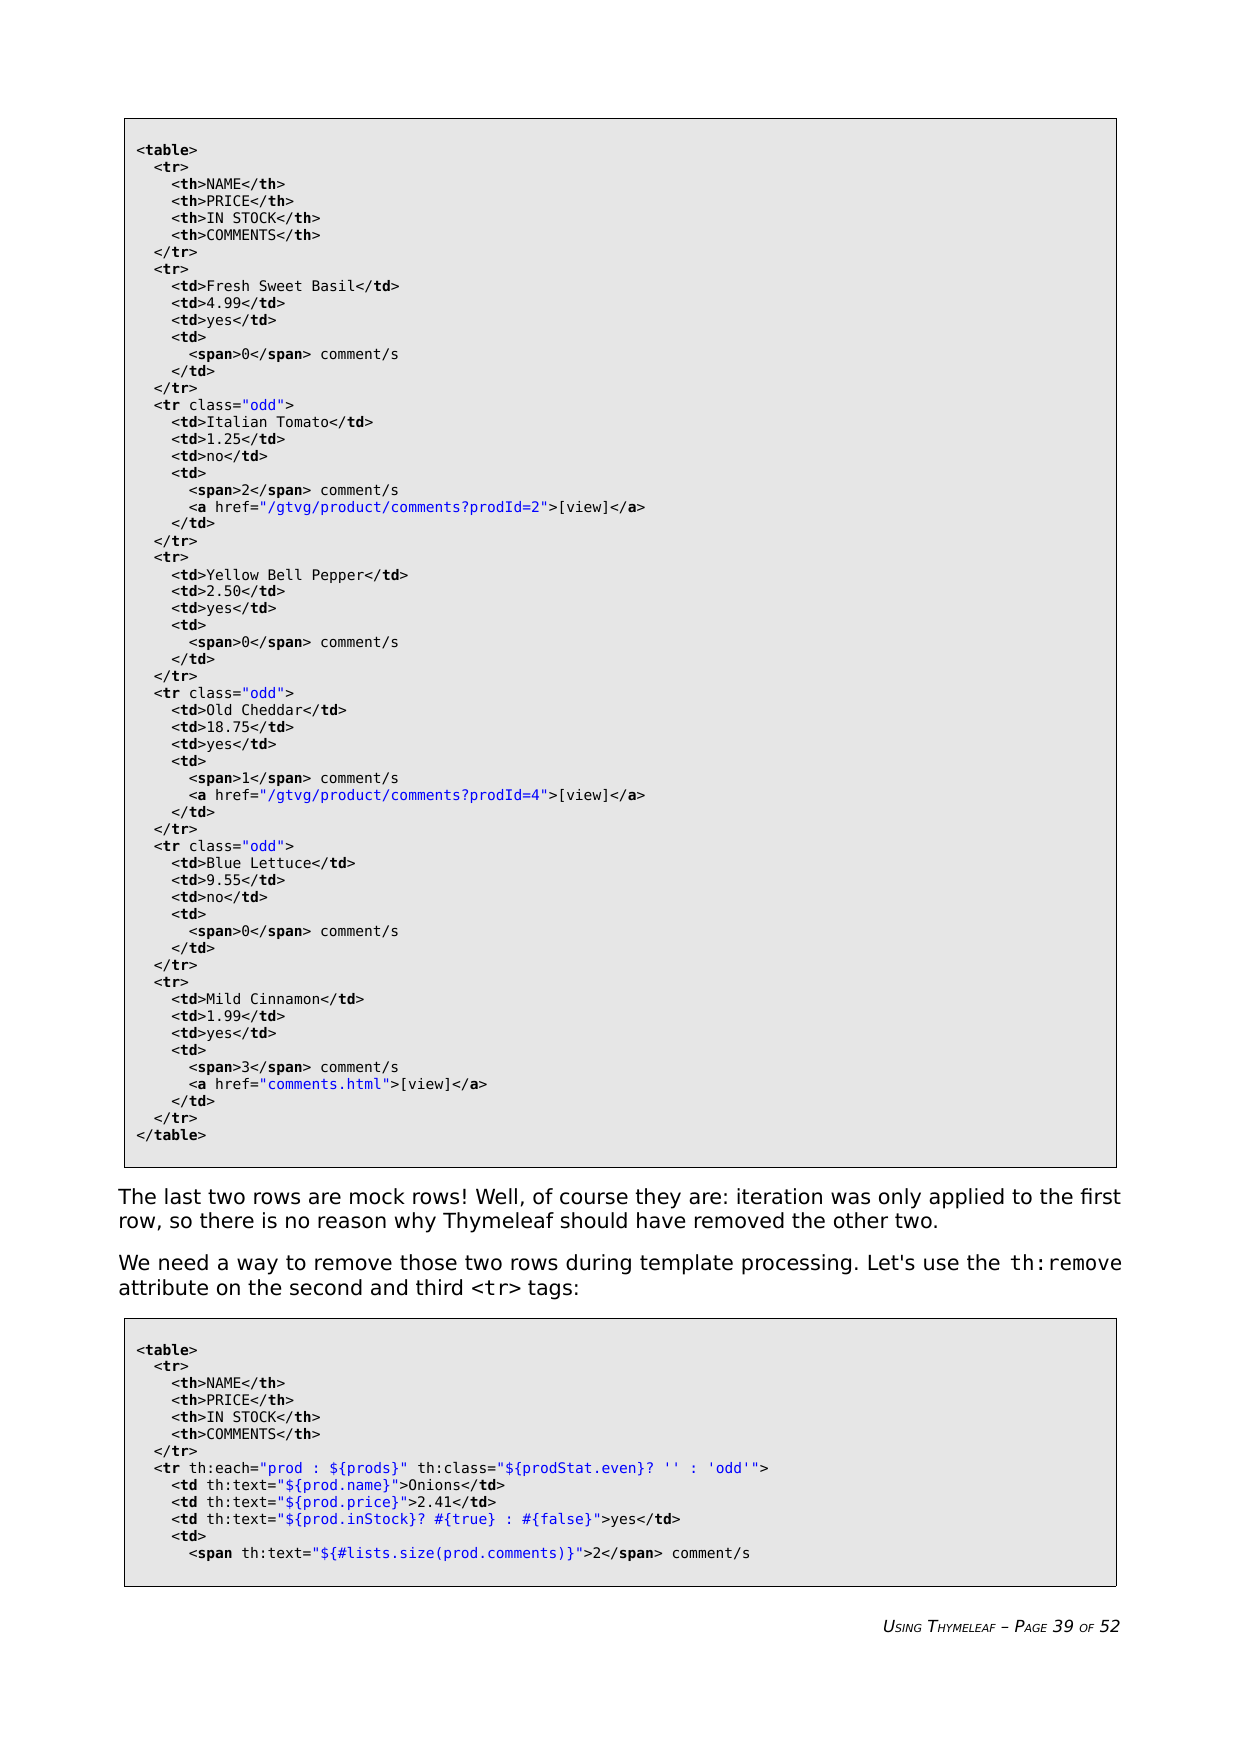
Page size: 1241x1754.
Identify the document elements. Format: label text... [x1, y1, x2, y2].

text We need a way to remove those two rows during template processing. Let's use the th:remove attribute on the second and third <tr> tags: [118, 1251, 1122, 1300]
text <table> <tr> <th>NAME</th> <th>PRICE</th> <th>IN STOCK</th> <th>COMMENTS</th> </tr> <tr th:each="prod : ${prods}" th:class="${prodStat.even}? '' : 'odd'"> <td th:text="${prod.name}">Onions</td> <td th:text="${prod.price}">2.41</td> <td th:text="${prod.inStock}? #{true} : #{false}">yes</td> <td> <span th:text="${#lists.size(prod.comments)}">2</span> comment/s [125, 1319, 1116, 1586]
text The last two rows are mock rows! Well, of course they are: iteration was only applied to the first row, so there is no reason why Thymeleaf should have removed the other two. [118, 1185, 1122, 1234]
text <table> <tr> <th>NAME</th> <th>PRICE</th> <th>IN STOCK</th> <th>COMMENTS</th> </tr> <tr> <td>Fresh Sweet Basil</td> <td>4.99</td> <td>yes</td> <td> <span>0</span> comment/s </td> </tr> <tr class="odd"> <td>Italian Tomato</td> <td>1.25</td> <td>no</td> <td> <span>2</span> comment/s <a href="/gtvg/product/comments?prodId=2">[view]</a> </td> </tr> <tr> <td>Yellow Bell Pepper</td> <td>2.50</td> <td>yes</td> <td> <span>0</span> comment/s </td> </tr> <tr class="odd"> <td>Old Cheddar</td> <td>18.75</td> <td>yes</td> <td> <span>1</span> comment/s <a href="/gtvg/product/comments?prodId=4">[view]</a> </td> </tr> <tr class="odd"> <td>Blue Lettuce</td> <td>9.55</td> <td>no</td> <td> <span>0</span> comment/s </td> </tr> <tr> <td>Mild Cinnamon</td> <td>1.99</td> <td>yes</td> <td> <span>3</span> comment/s <a href="comments.html">[view]</a> </td> </tr> </table> [125, 119, 1116, 1167]
